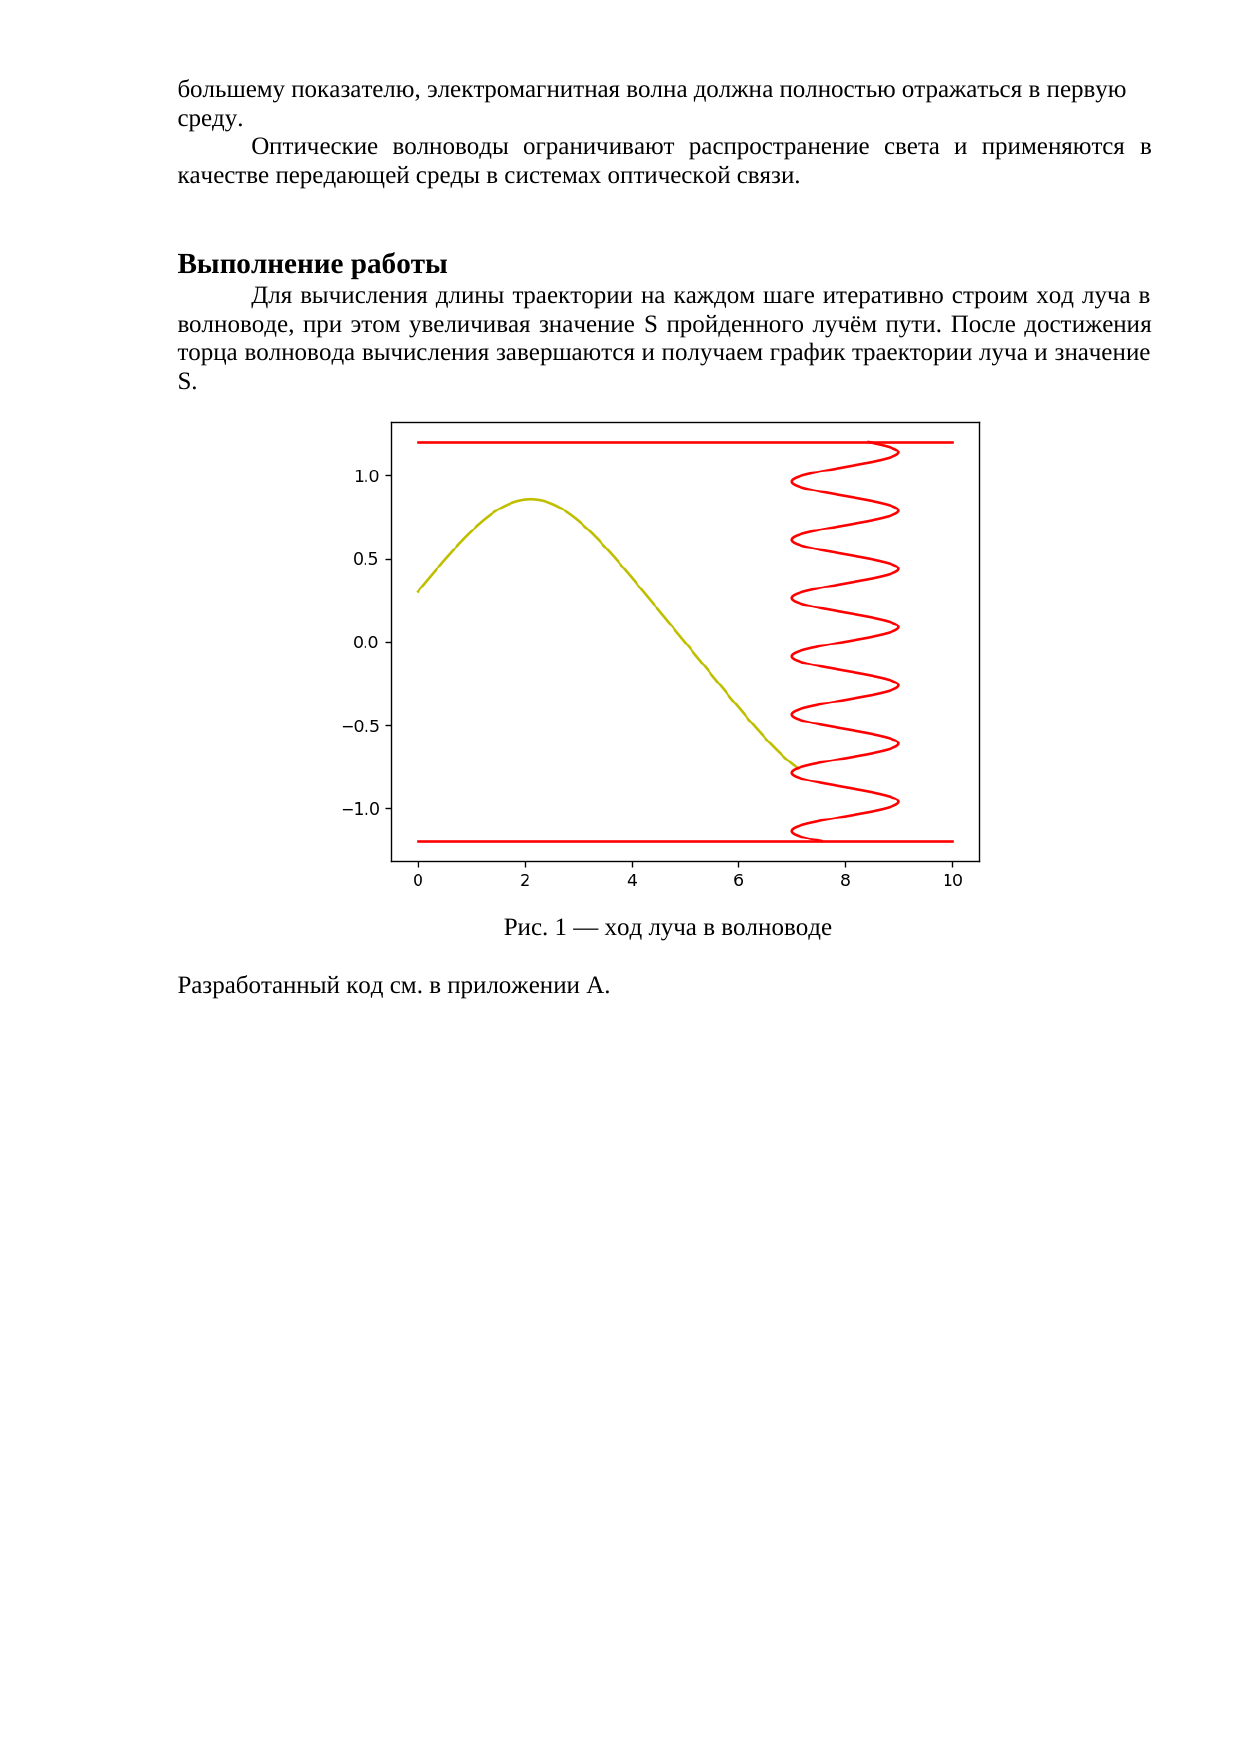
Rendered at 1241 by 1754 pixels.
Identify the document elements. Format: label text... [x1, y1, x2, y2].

text Рис. 1 — ход луча в волноводе [177, 912, 1152, 941]
text Оптические волноводы ограничивают распространение света и применяются в качестве передающей среды в системах оптической связи. [177, 131, 1152, 189]
picture [329, 395, 1000, 896]
text Для вычисления длины траектории на каждом шаге итеративно строим ход луча в волноводе, при этом увеличивая значение S пройденного лучём пути. После достижения торца волновода вычисления завершаются и получаем график траектории луча и значение S. [177, 280, 1152, 395]
text большему показателю, электромагнитная волна должна полностью отражаться в первую среду. [177, 74, 1152, 131]
text Выполнение работы [177, 246, 1152, 280]
text Разработанный код см. в приложении А. [177, 970, 1152, 999]
